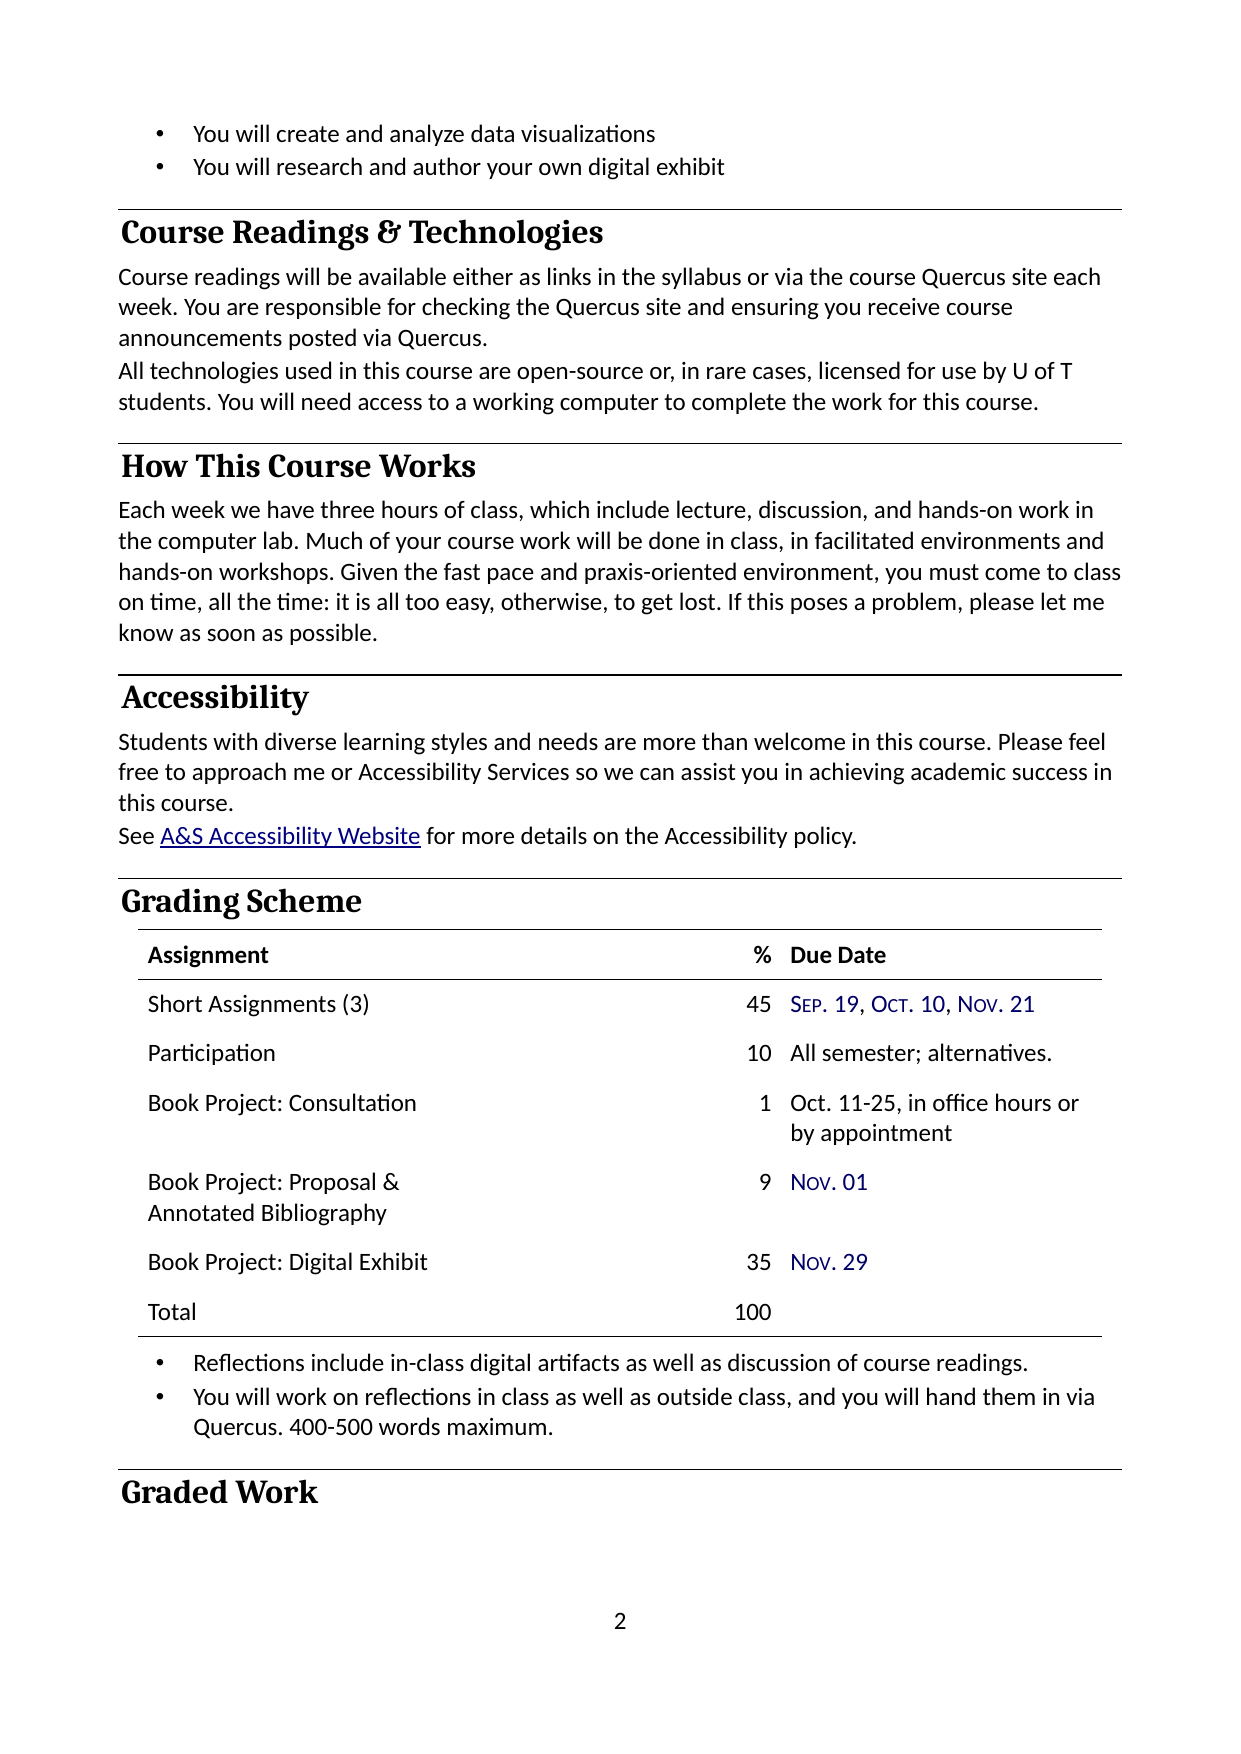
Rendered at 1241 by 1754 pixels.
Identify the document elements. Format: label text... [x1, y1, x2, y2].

table_cell Oct. 11-25, in office hours or by appointment [781, 1078, 1102, 1157]
table_cell Participation [138, 1028, 459, 1077]
table_cell 9 [460, 1157, 781, 1237]
list Reflections include in-class digital artifacts as well as discussion of course readings. [156, 1347, 1122, 1378]
table_cell Nov. 01 [781, 1157, 1102, 1237]
table_cell [781, 1286, 1102, 1336]
text See A&S Accessibility Website for more details on the Accessibility policy. [118, 820, 1122, 851]
table_cell 10 [460, 1028, 781, 1077]
list You will work on reflections in class as well as outside class, and you will hand them in via Quercus. 400-500 words maximum. [156, 1381, 1122, 1442]
subtitle Accessibility [118, 676, 1122, 720]
subtitle Grading Scheme [118, 879, 1122, 923]
table_cell Total [138, 1286, 459, 1336]
table_cell 45 [460, 980, 781, 1028]
table_cell Book Project: Proposal & Annotated Bibliography [138, 1157, 459, 1237]
table_cell Book Project: Consultation [138, 1078, 459, 1157]
table_cell 100 [460, 1286, 781, 1336]
list You will research and author your own digital exhibit [156, 152, 1122, 182]
text Students with diverse learning styles and needs are more than welcome in this course. Please feel free to approach me or Accessibility Services so we can assist you in achieving academic success in this course. [118, 726, 1122, 817]
table_cell All semester; alternatives. [781, 1028, 1102, 1077]
table_header Due Date [781, 930, 1102, 979]
list You will create and analyze data visualizations [156, 118, 1122, 149]
subtitle Course Readings & Technologies [118, 210, 1122, 255]
subtitle Graded Work [118, 1470, 1122, 1514]
table_cell Nov. 29 [781, 1237, 1102, 1286]
table_cell 1 [460, 1078, 781, 1157]
text All technologies used in this course are open-source or, in rare cases, licensed for use by U of T students. You will need access to a working computer to complete the work for this course. [118, 355, 1122, 416]
table_cell 35 [460, 1237, 781, 1286]
table_cell Book Project: Digital Exhibit [138, 1237, 459, 1286]
table_cell Sep. 19, Oct. 10, Nov. 21 [781, 980, 1102, 1028]
text Course readings will be available either as links in the syllabus or via the course Quercus site each week. You are responsible for checking the Quercus site and ensuring you receive course announcements posted via Quercus. [118, 261, 1122, 352]
table_header % [460, 930, 781, 979]
text Each week we have three hours of class, which include lecture, discussion, and hands-on work in the computer lab. Much of your course work will be done in class, in facilitated environments and hands-on workshops. Given the fast pace and praxis-oriented environment, you must come to class on time, all the time: it is all too easy, otherwise, to get lost. If this poses a problem, please let me know as soon as possible. [118, 495, 1122, 647]
table_header Assignment [138, 930, 459, 979]
subtitle How This Course Works [118, 444, 1122, 489]
table_cell Short Assignments (3) [138, 980, 459, 1028]
